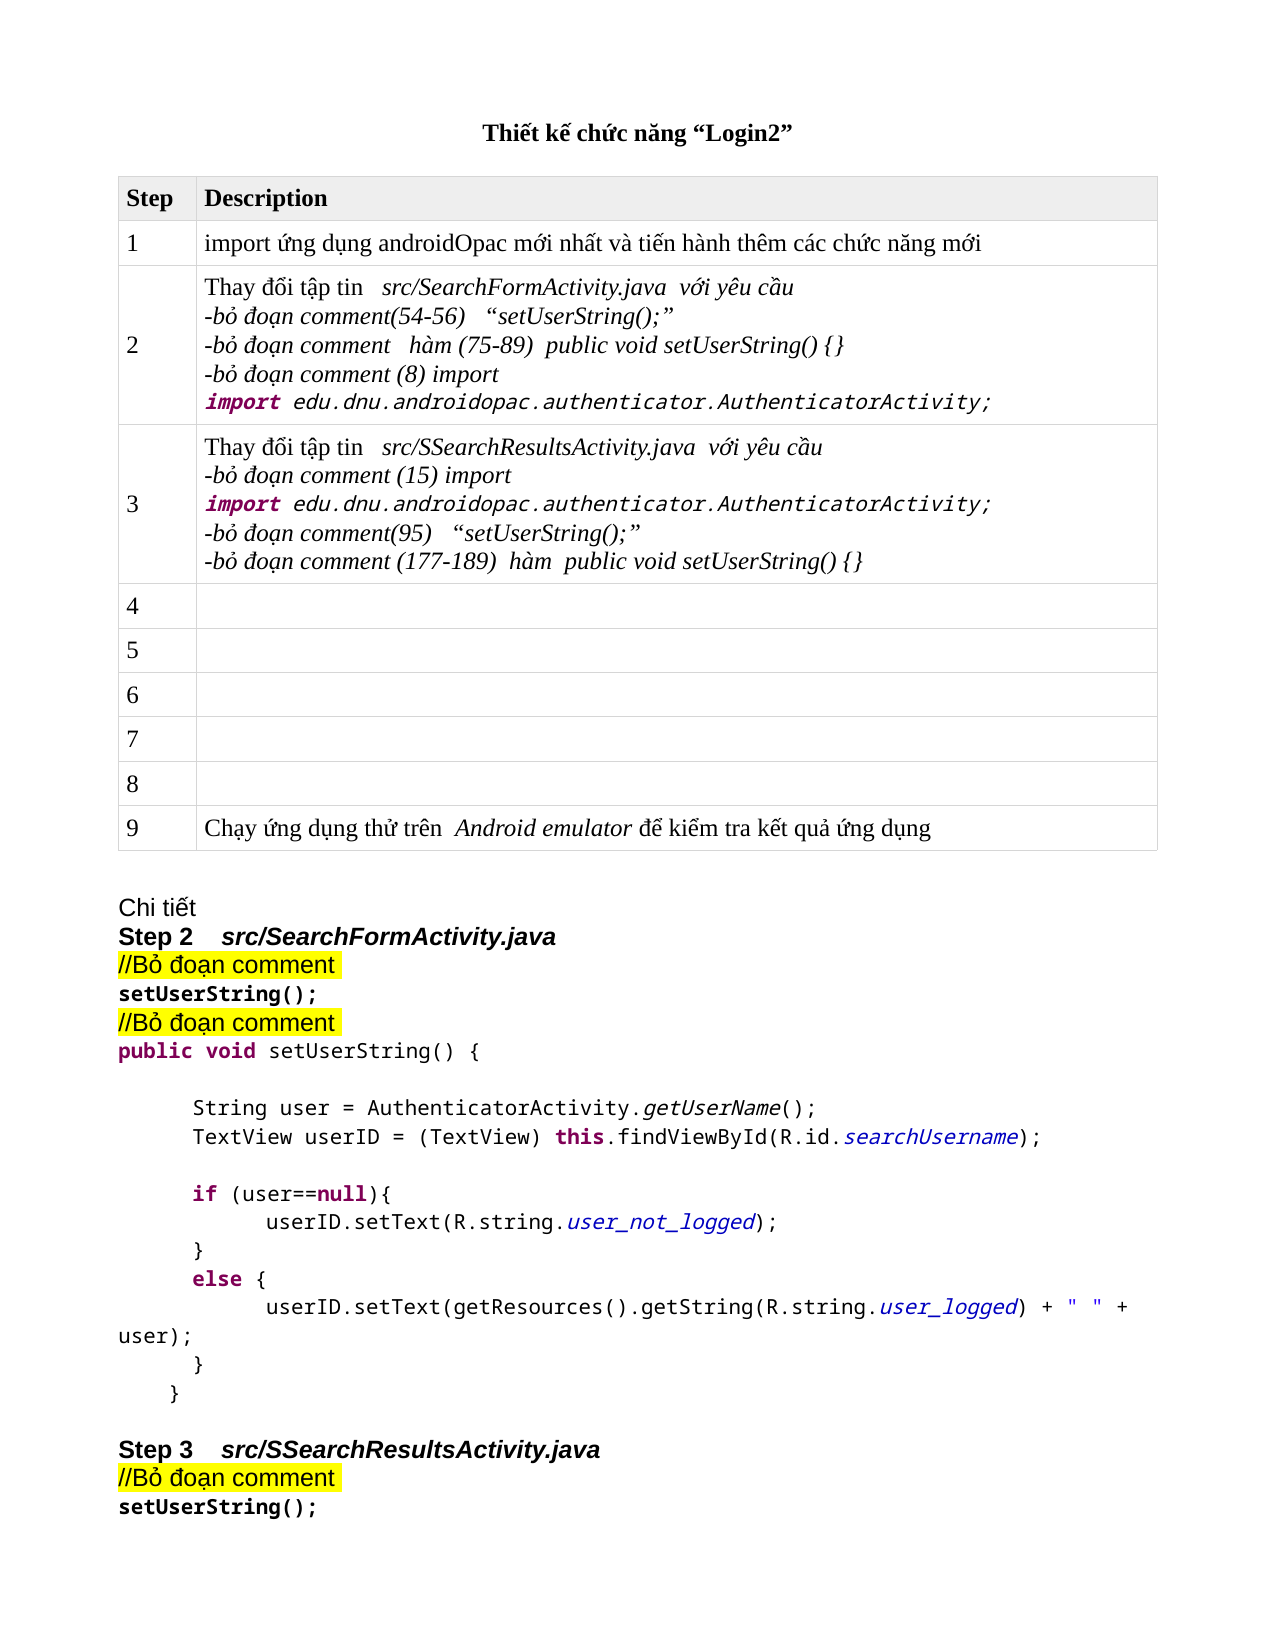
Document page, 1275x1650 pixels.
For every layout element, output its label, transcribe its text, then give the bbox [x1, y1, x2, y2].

table_cell [197, 717, 1157, 761]
table_cell 8 [119, 762, 196, 805]
text //Bỏ đoạn comment [118, 951, 1157, 979]
text } [118, 1236, 1157, 1264]
text else { [118, 1264, 1157, 1292]
table_cell [197, 629, 1157, 672]
table_cell 7 [119, 717, 196, 761]
table_header Step [119, 177, 196, 220]
text Thiết kế chức năng “Login2” [118, 118, 1157, 147]
text Chi tiết [118, 893, 1157, 922]
text TextView userID = (TextView) this.findViewById(R.id.searchUsername); [118, 1122, 1157, 1150]
text setUserString(); [118, 1492, 1157, 1521]
table_cell Thay đổi tập tin src/SearchFormActivity.java với yêu cầu -bỏ đoạn comment(54-56) “setUserString();” -bỏ đoạn comment hàm (75-89) public void setUserString() {} -bỏ đoạn comment (8) import import edu.dnu.androidopac.authenticator.AuthenticatorActivity; [197, 266, 1157, 424]
text userID.setText(getResources().getString(R.string.user_logged) + " " + user); [118, 1292, 1157, 1349]
table_cell import ứng dụng androidOpac mới nhất và tiến hành thêm các chức năng mới [197, 221, 1157, 264]
table_cell 9 [119, 806, 196, 850]
text String user = AuthenticatorActivity.getUserName(); [118, 1093, 1157, 1122]
text } [118, 1378, 1157, 1406]
table_cell 6 [119, 673, 196, 716]
table_cell 3 [119, 425, 196, 583]
text Step 2 src/SearchFormActivity.java [118, 922, 1157, 951]
text setUserString(); [118, 979, 1157, 1008]
table_cell 5 [119, 629, 196, 672]
text userID.setText(R.string.user_not_logged); [118, 1207, 1157, 1236]
table_cell 4 [119, 584, 196, 627]
table_cell 2 [119, 266, 196, 424]
table_cell Chạy ứng dụng thử trên Android emulator để kiểm tra kết quả ứng dụng [197, 806, 1157, 850]
text if (user==null){ [118, 1179, 1157, 1207]
table_cell [197, 673, 1157, 716]
text Step 3 src/SSearchResultsActivity.java [118, 1434, 1157, 1463]
table_header Description [197, 177, 1157, 220]
table_cell 1 [119, 221, 196, 264]
text public void setUserString() { [118, 1036, 1157, 1065]
text //Bỏ đoạn comment [118, 1463, 1157, 1492]
text } [118, 1349, 1157, 1378]
table_cell Thay đổi tập tin src/SSearchResultsActivity.java với yêu cầu -bỏ đoạn comment (15) import import edu.dnu.androidopac.authenticator.AuthenticatorActivity; -bỏ đoạn comment(95) “setUserString();” -bỏ đoạn comment (177-189) hàm public void setUserString() {} [197, 425, 1157, 583]
text //Bỏ đoạn comment [118, 1008, 1157, 1036]
table_cell [197, 762, 1157, 805]
table_cell [197, 584, 1157, 627]
